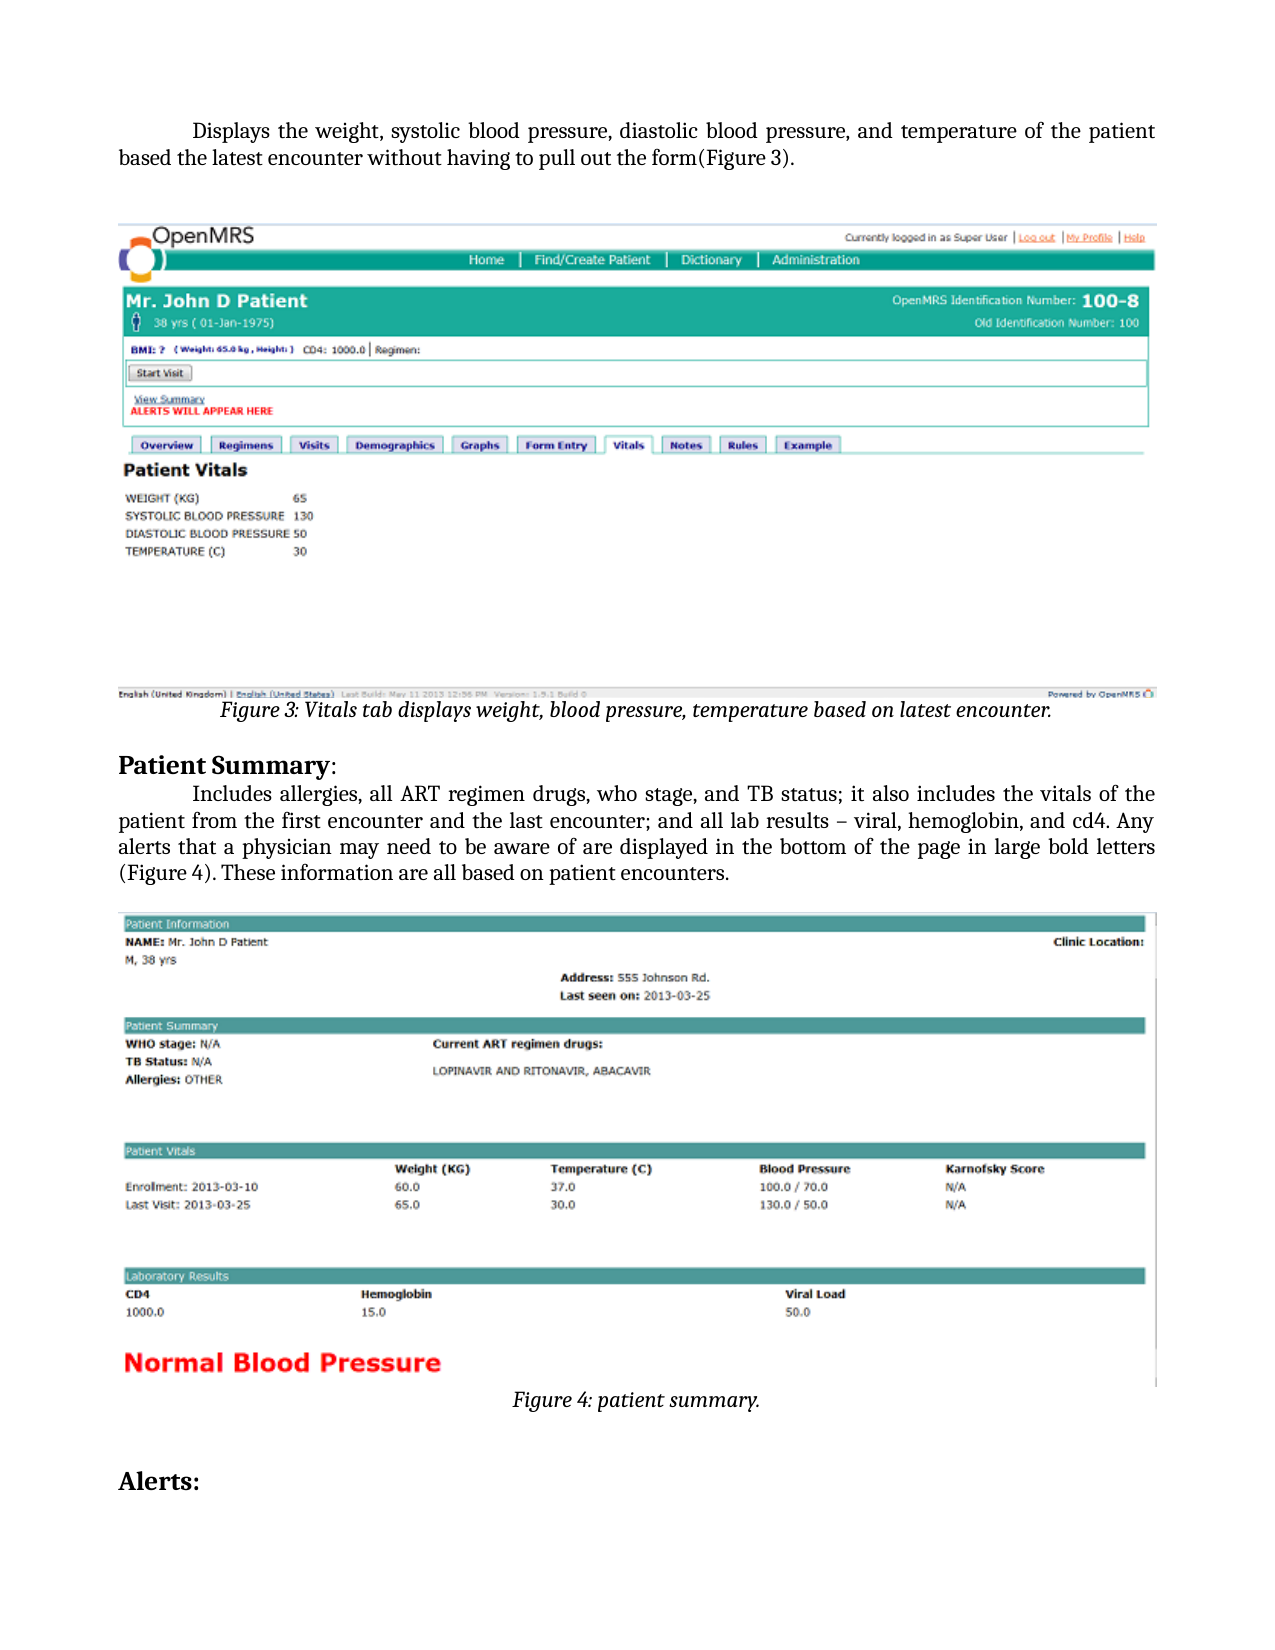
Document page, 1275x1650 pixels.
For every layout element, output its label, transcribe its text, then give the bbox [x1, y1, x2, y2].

text Figure 3: Vitals tab displays weight, blood pressure, temperature based on latest encounter. [118, 698, 1157, 723]
text Alerts: [118, 1466, 1157, 1497]
text Figure 4: patient summary. [118, 1387, 1157, 1413]
text Patient Summary: [118, 750, 1157, 781]
text Includes allergies, all ART regimen drugs, who stage, and TB status; it also includes the vitals of the patient from the first encounter and the last encounter; and all lab results – viral, hemoglobin, and cd4. Any alerts that a physician may need to be aware of are displayed in the bottom of the page in large bold letters (Figure 4). These information are all based on patient encounters. [118, 781, 1157, 886]
text Displays the weight, systolic blood pressure, diastolic blood pressure, and temperature of the patient based the latest encounter without having to pull out the form(Figure 3). [118, 118, 1157, 171]
